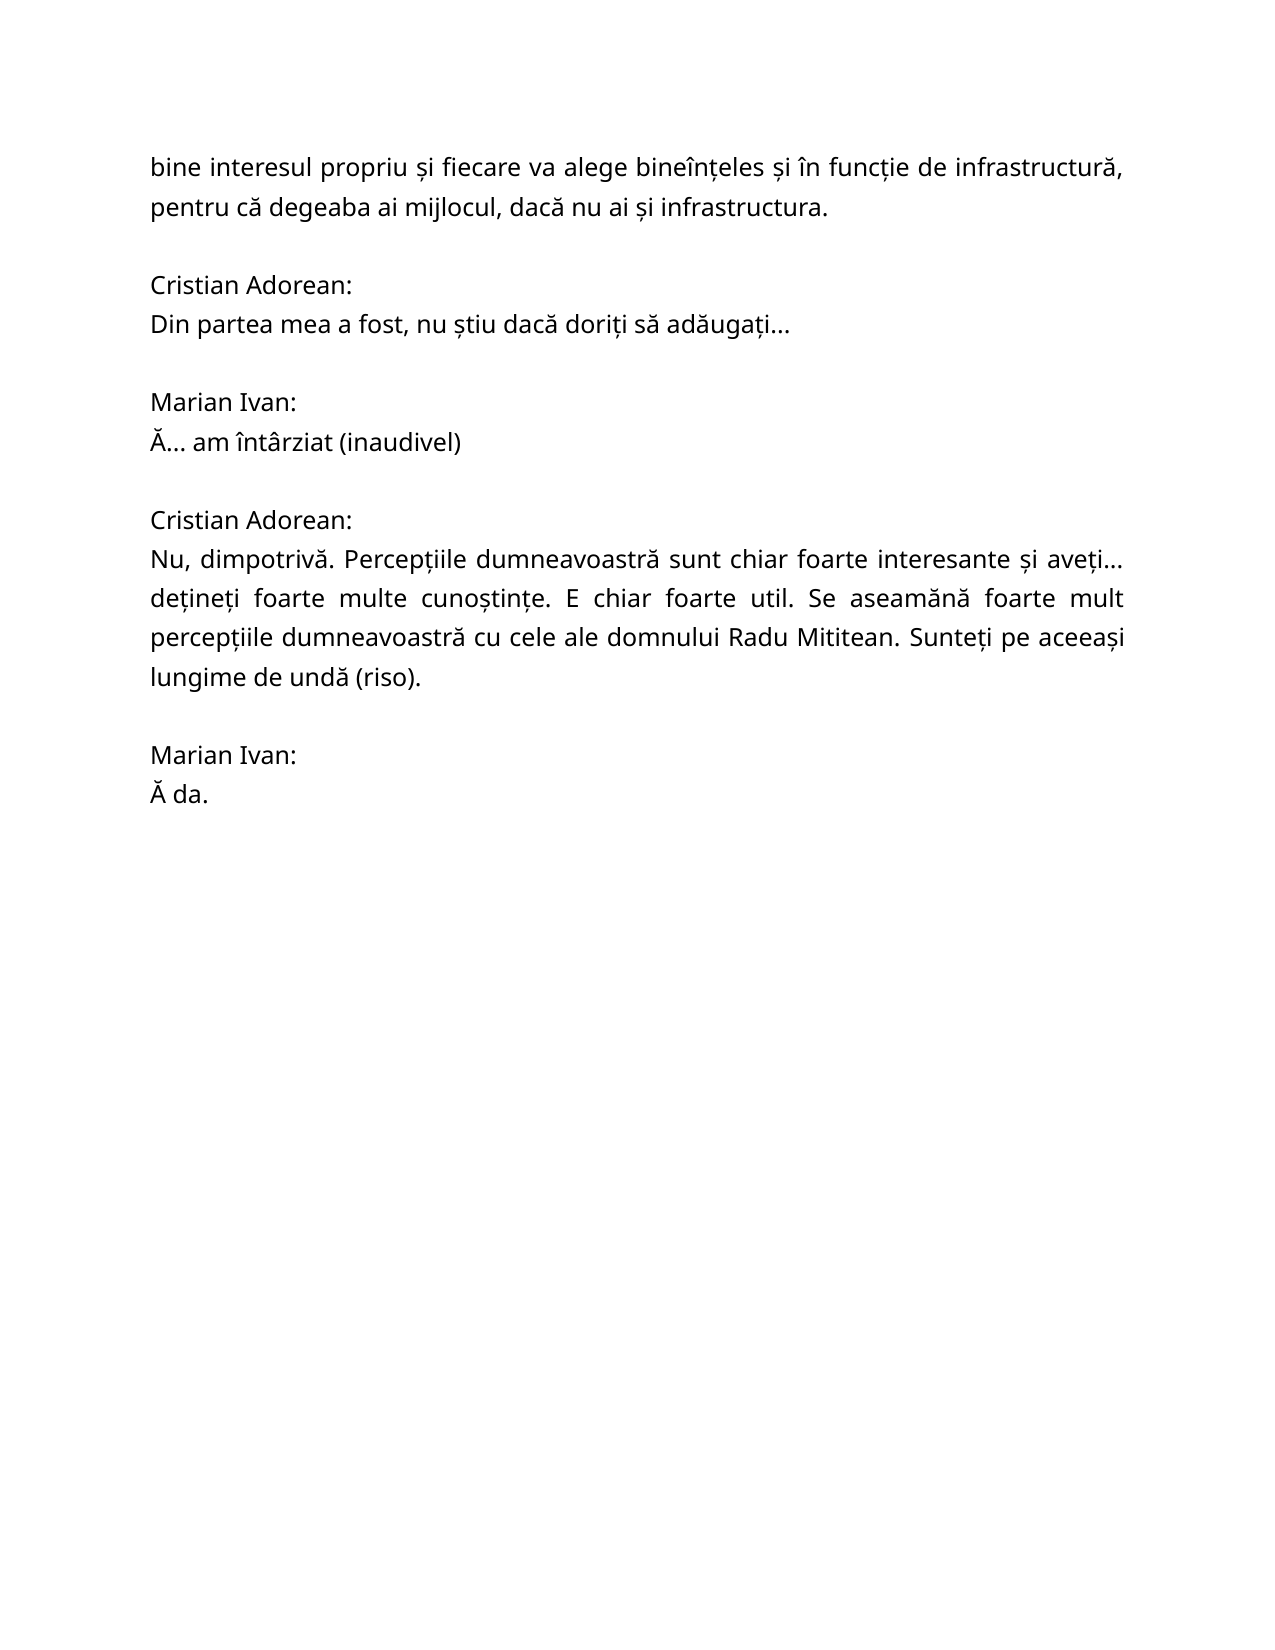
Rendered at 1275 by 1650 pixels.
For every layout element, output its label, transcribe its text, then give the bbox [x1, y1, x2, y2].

text bine interesul propriu și fiecare va alege bineînțeles și în funcție de infrastructură, pentru că degeaba ai mijlocul, dacă nu ai și infrastructura. [150, 150, 1125, 223]
text Ă da. [150, 777, 1125, 811]
text Nu, dimpotrivă. Percepțiile dumneavoastră sunt chiar foarte interesante și aveți... dețineți foarte multe cunoștințe. E chiar foarte util. Se aseamănă foarte mult percepțiile dumneavoastră cu cele ale domnului Radu Mititean. Sunteți pe aceeași lungime de undă (riso). [150, 542, 1125, 693]
text Din partea mea a fost, nu știu dacă doriți să adăugați... [150, 307, 1125, 341]
text Cristian Adorean: [150, 502, 1125, 537]
text Ă... am întârziat (inaudivel) [150, 424, 1125, 458]
text Marian Ivan: [150, 737, 1125, 772]
text Marian Ivan: [150, 385, 1125, 419]
text Cristian Adorean: [150, 267, 1125, 302]
